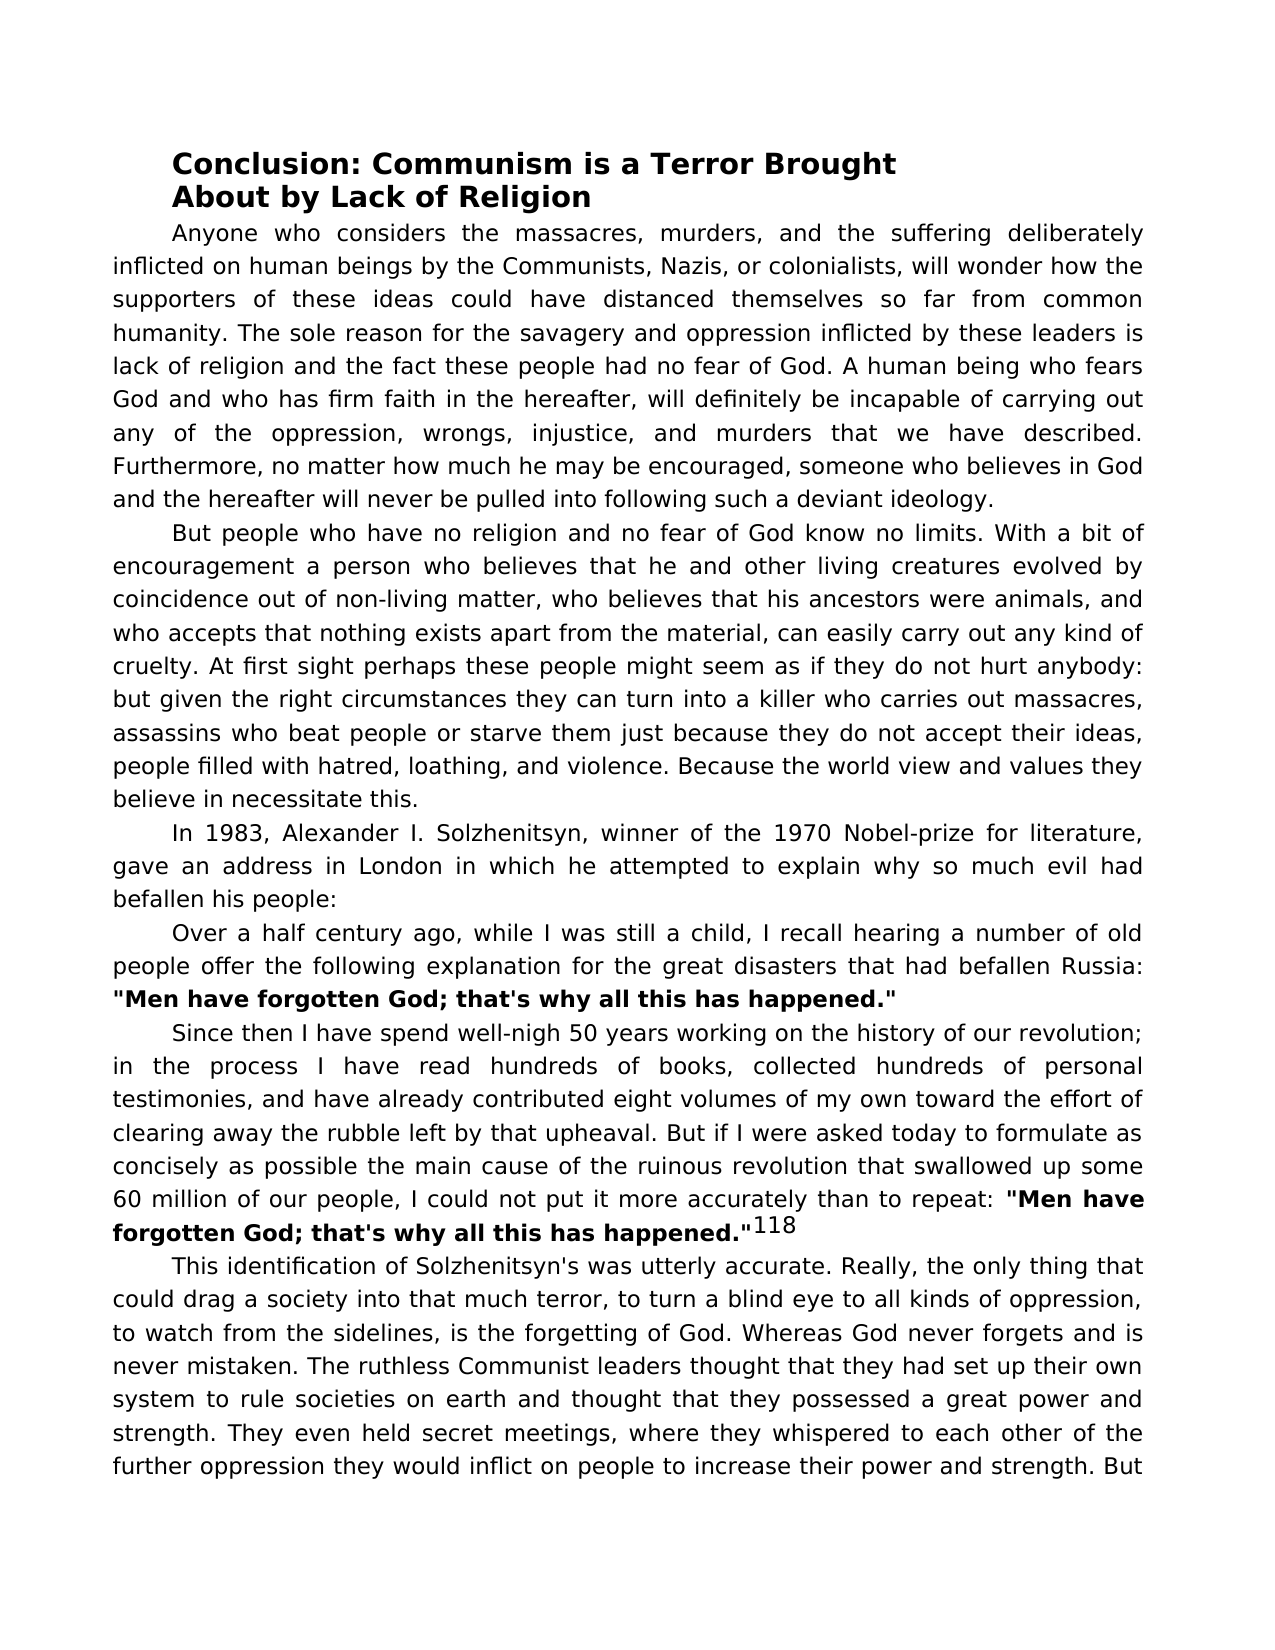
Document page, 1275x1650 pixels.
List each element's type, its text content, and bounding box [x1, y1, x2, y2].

text About by Lack of Religion [112, 181, 1145, 214]
text This identification of Solzhenitsyn's was utterly accurate. Really, the only thing that could drag a society into that much terror, to turn a blind eye to all kinds of oppression, to watch from the sidelines, is the forgetting of God. Whereas God never forgets and is never mistaken. The ruthless Communist leaders thought that they had set up their own system to rule societies on earth and thought that they possessed a great power and strength. They even held secret meetings, where they whispered to each other of the further oppression they would inflict on people to increase their power and strength. But [112, 1248, 1145, 1481]
text But people who have no religion and no fear of God know no limits. With a bit of encouragement a person who believes that he and other living creatures evolved by coincidence out of non-living matter, who believes that his ancestors were animals, and who accepts that nothing exists apart from the material, can easily carry out any kind of cruelty. At first sight perhaps these people might seem as if they do not hurt anybody: but given the right circumstances they can turn into a killer who carries out massacres, assassins who beat people or starve them just because they do not accept their ideas, people filled with hatred, loathing, and violence. Because the world view and values they believe in necessitate this. [112, 514, 1145, 814]
text Conclusion: Communism is a Terror Brought [112, 148, 1145, 181]
text Since then I have spend well-nigh 50 years working on the history of our revolution; in the process I have read hundreds of books, collected hundreds of personal testimonies, and have already contributed eight volumes of my own toward the effort of clearing away the rubble left by that upheaval. But if I were asked today to formulate as concisely as possible the main cause of the ruinous revolution that swallowed up some 60 million of our people, I could not put it more accurately than to repeat: "Men have forgotten God; that's why all this has happened."118 [112, 1014, 1145, 1248]
text Anyone who considers the massacres, murders, and the suffering deliberately inflicted on human beings by the Communists, Nazis, or colonialists, will wonder how the supporters of these ideas could have distanced themselves so far from common humanity. The sole reason for the savagery and oppression inflicted by these leaders is lack of religion and the fact these people had no fear of God. A human being who fears God and who has firm faith in the hereafter, will definitely be incapable of carrying out any of the oppression, wrongs, injustice, and murders that we have described. Furthermore, no matter how much he may be encouraged, someone who believes in God and the hereafter will never be pulled into following such a deviant ideology. [112, 214, 1145, 514]
text Over a half century ago, while I was still a child, I recall hearing a number of old people offer the following explanation for the great disasters that had befallen Russia: "Men have forgotten God; that's why all this has happened." [112, 914, 1145, 1014]
text In 1983, Alexander I. Solzhenitsyn, winner of the 1970 Nobel-prize for literature, gave an address in London in which he attempted to explain why so much evil had befallen his people: [112, 814, 1145, 914]
